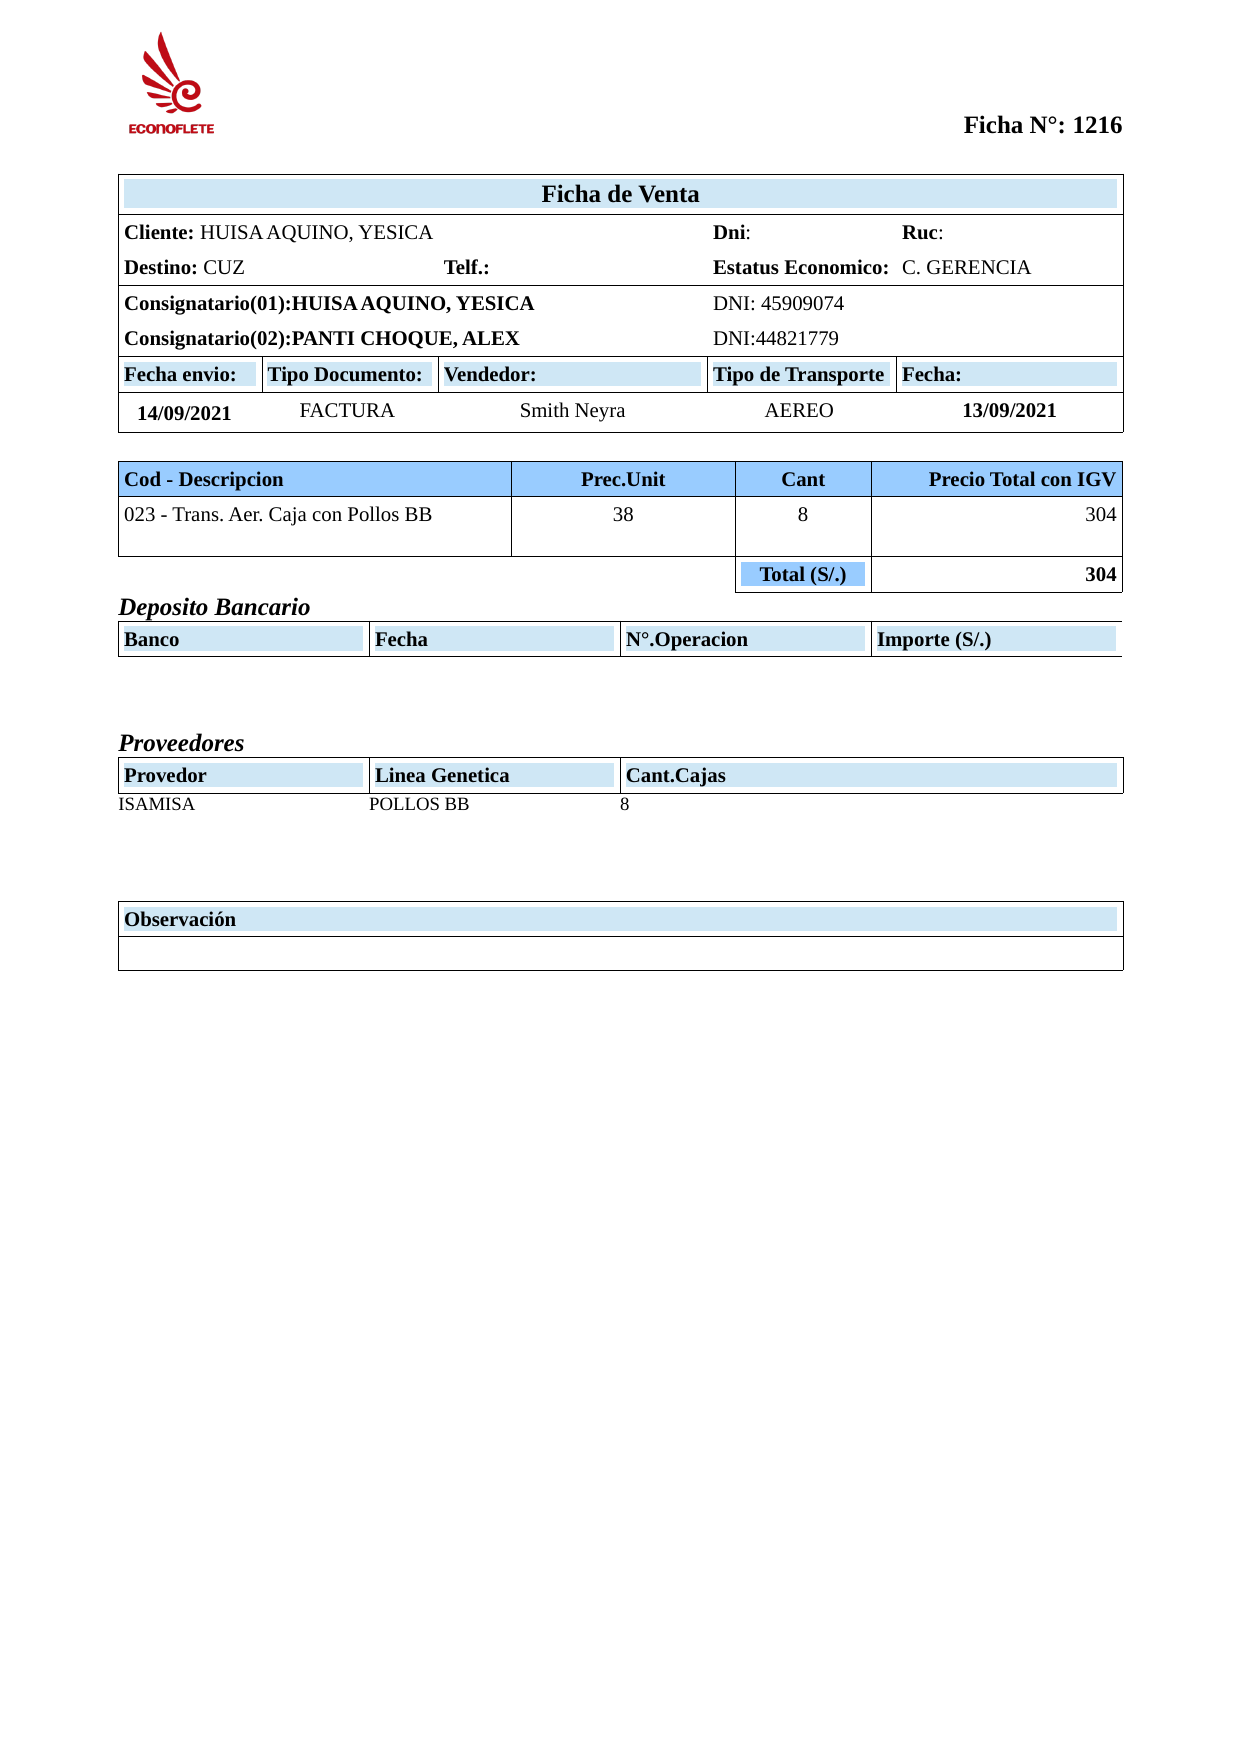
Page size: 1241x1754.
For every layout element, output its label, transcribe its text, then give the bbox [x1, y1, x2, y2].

table_header Provedor [119, 758, 369, 793]
table_cell [369, 705, 620, 728]
table_cell ISAMISA [118, 794, 369, 814]
table_cell 38 [512, 497, 735, 556]
table_header Prec.Unit [512, 462, 735, 496]
table_header N°.Operacion [621, 622, 871, 656]
table_header Fecha [370, 622, 620, 656]
table_cell [620, 836, 1123, 858]
table_cell Dni: [707, 215, 896, 249]
table_cell Total (S/.) [736, 557, 871, 592]
table_cell [620, 657, 871, 680]
table_cell Telf.: [438, 249, 707, 285]
table_header Importe (S/.) [872, 622, 1122, 656]
picture [118, 31, 225, 134]
table_cell Consignatario(02):PANTI CHOQUE, ALEX [119, 321, 707, 356]
table_header Cod - Descripcion [119, 462, 511, 496]
table_cell AEREO [707, 393, 896, 432]
text Proveedores [118, 728, 1122, 757]
table_cell Tipo de Transporte [708, 357, 896, 392]
table_cell Smith Neyra [438, 393, 707, 432]
table_header Ficha de Venta [119, 175, 1123, 214]
table_cell FACTURA [262, 393, 438, 432]
table_cell [369, 815, 620, 836]
table_cell DNI: 45909074 [707, 286, 1123, 321]
table_cell [620, 879, 1123, 901]
table_header Cant.Cajas [621, 758, 1123, 793]
table_cell [118, 836, 369, 858]
table_cell [118, 680, 369, 704]
table_cell [511, 557, 735, 592]
table_cell DNI:44821779 [707, 321, 1123, 356]
table_header Precio Total con IGV [872, 462, 1122, 496]
table_cell [118, 815, 369, 836]
table_cell [871, 705, 1122, 728]
table_cell Tipo Documento: [263, 357, 438, 392]
table_cell Destino: CUZ [119, 249, 438, 285]
table_cell C. GERENCIA [896, 249, 1123, 285]
table_cell Cliente: HUISA AQUINO, YESICA [119, 215, 707, 249]
table_header Observación [119, 902, 1123, 936]
table_header Banco [119, 622, 369, 656]
table_cell 023 - Trans. Aer. Caja con Pollos BB [119, 497, 511, 556]
table_cell [369, 879, 620, 901]
table_cell 304 [872, 557, 1122, 592]
table_header Linea Genetica [370, 758, 620, 793]
table_cell [871, 680, 1122, 704]
table_cell [118, 705, 369, 728]
table_cell [620, 680, 871, 704]
table_cell Fecha: [897, 357, 1123, 392]
table_cell 13/09/2021 [896, 393, 1123, 432]
table_cell [620, 705, 871, 728]
table_cell [118, 657, 369, 680]
table_cell [620, 858, 1123, 879]
table_cell 14/09/2021 [119, 393, 262, 432]
table_cell Estatus Economico: [707, 249, 896, 285]
table_cell POLLOS BB [369, 794, 620, 814]
table_cell Vendedor: [439, 357, 707, 392]
table_cell [118, 879, 369, 901]
table_cell [620, 815, 1123, 836]
table_cell [369, 657, 620, 680]
table_cell Consignatario(01):HUISA AQUINO, YESICA [119, 286, 707, 321]
table_cell [369, 680, 620, 704]
table_cell Ruc: [896, 215, 1123, 249]
table_cell 304 [872, 497, 1122, 556]
table_cell [119, 937, 1123, 969]
table_cell [118, 858, 369, 879]
table_cell 8 [736, 497, 871, 556]
text Deposito Bancario [118, 592, 1122, 621]
table_cell 8 [620, 794, 1123, 814]
table_cell Fecha envio: [119, 357, 262, 392]
table_cell [871, 657, 1122, 680]
table_header Cant [736, 462, 871, 496]
table_cell [118, 557, 511, 592]
table_cell [369, 858, 620, 879]
table_cell [369, 836, 620, 858]
